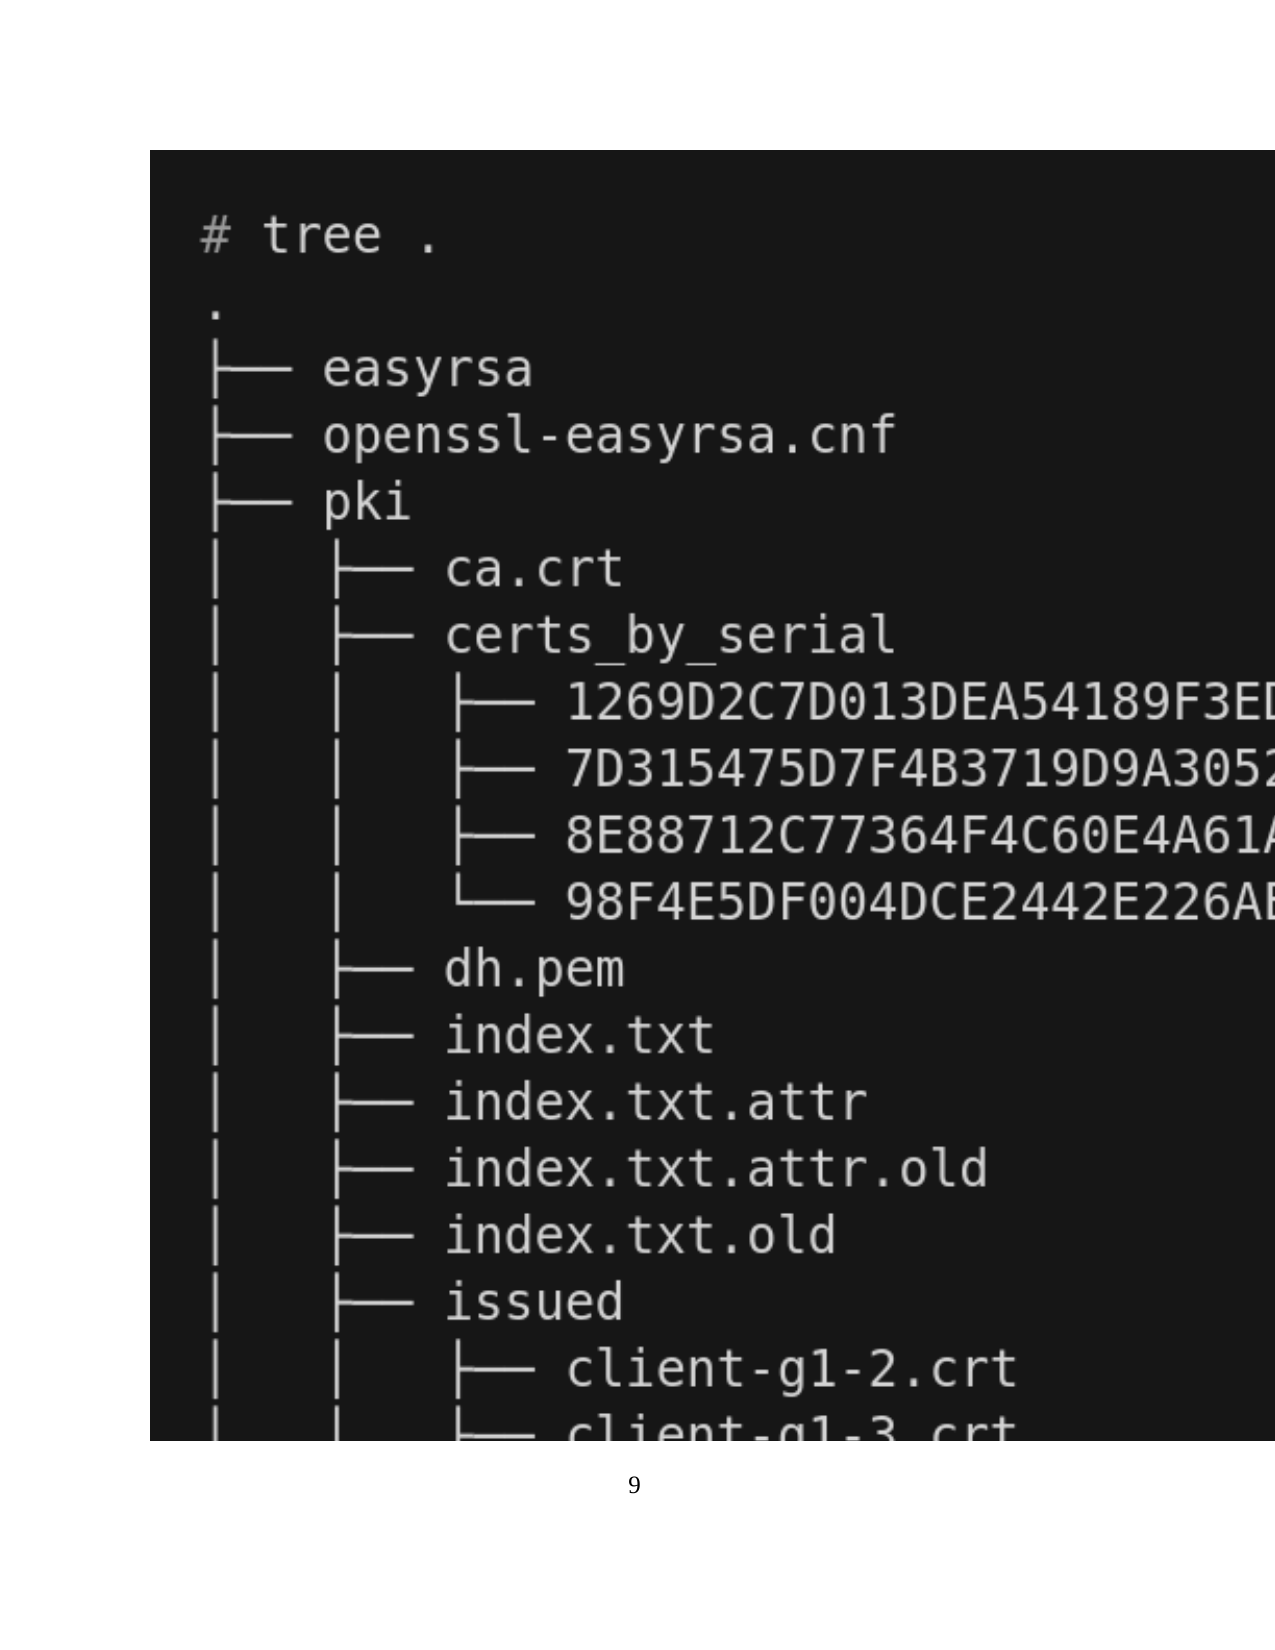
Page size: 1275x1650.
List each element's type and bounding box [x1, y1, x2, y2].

picture [150, 150, 1275, 1441]
